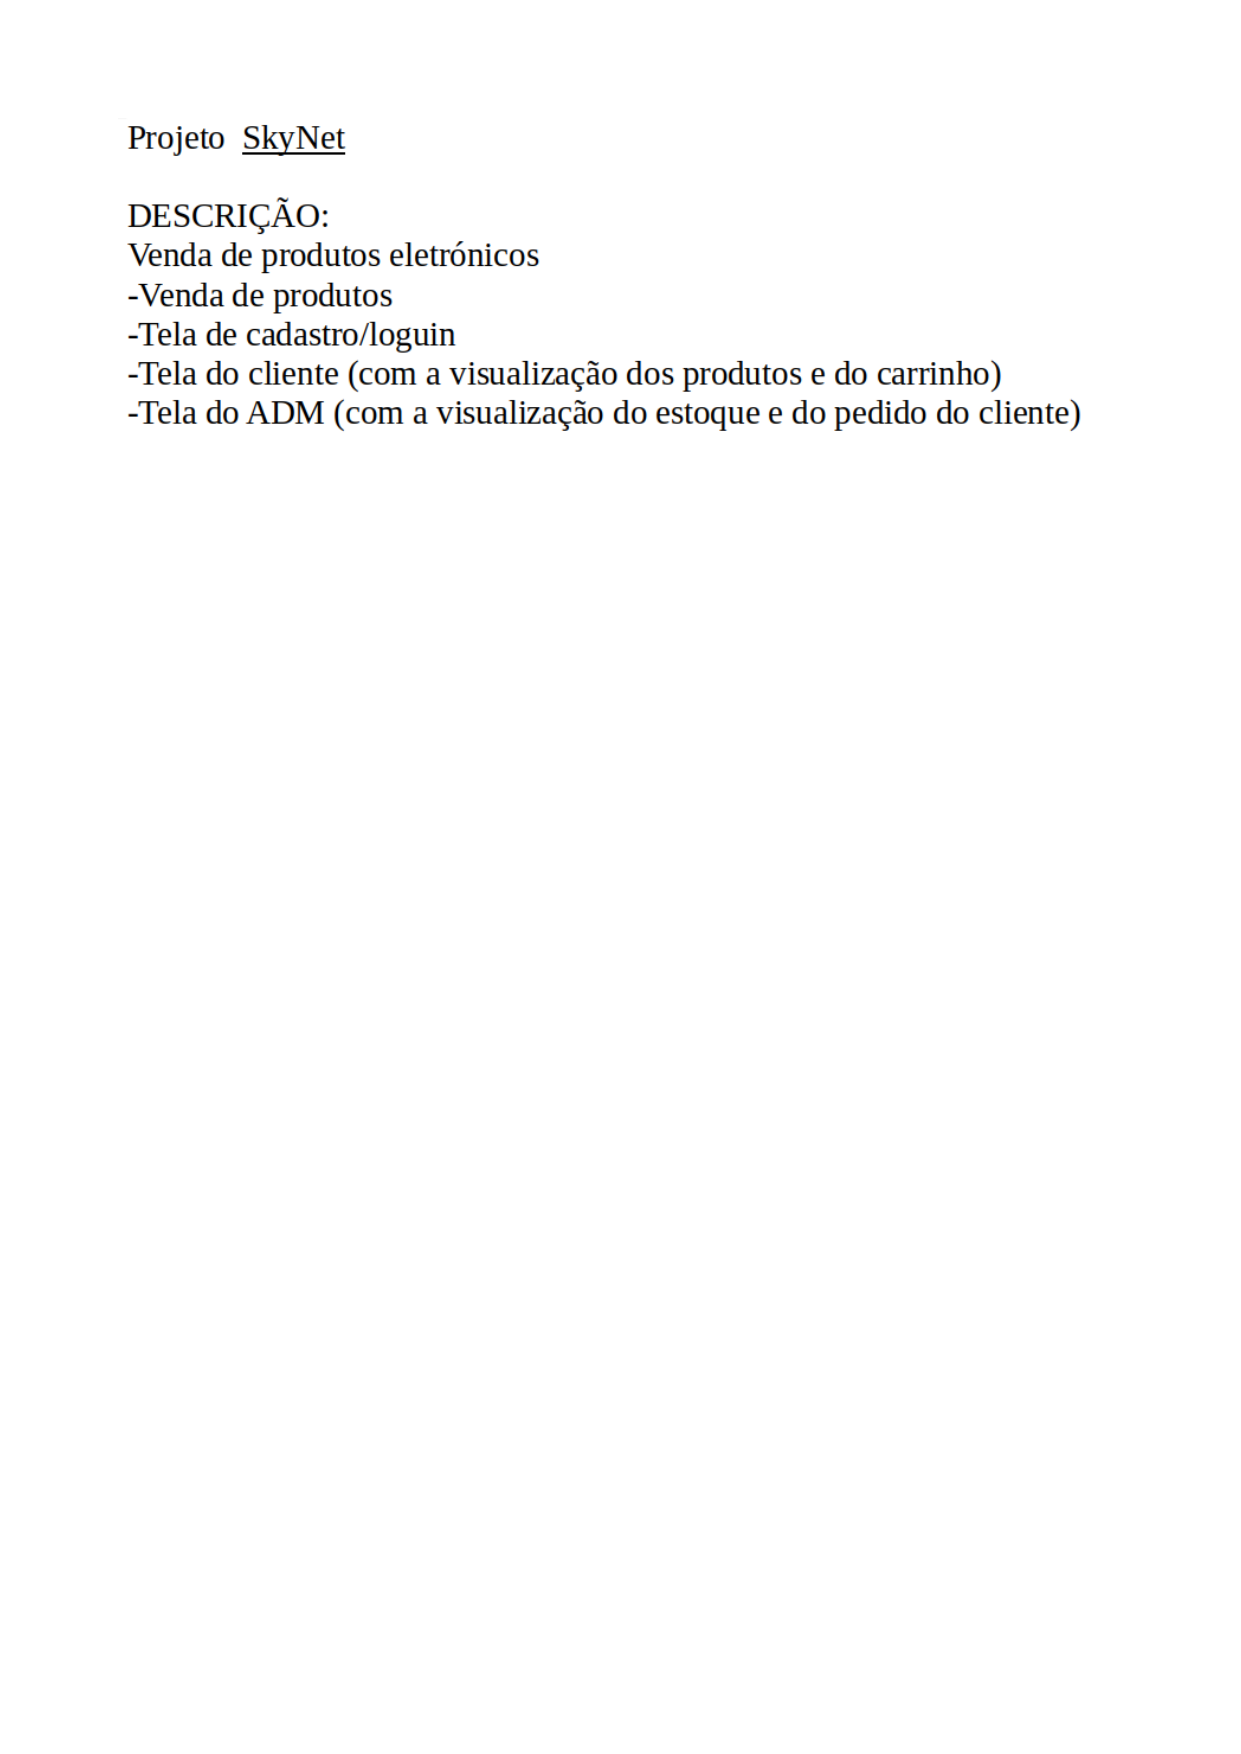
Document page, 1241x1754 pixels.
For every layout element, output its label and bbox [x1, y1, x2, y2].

picture [118, 118, 1123, 457]
